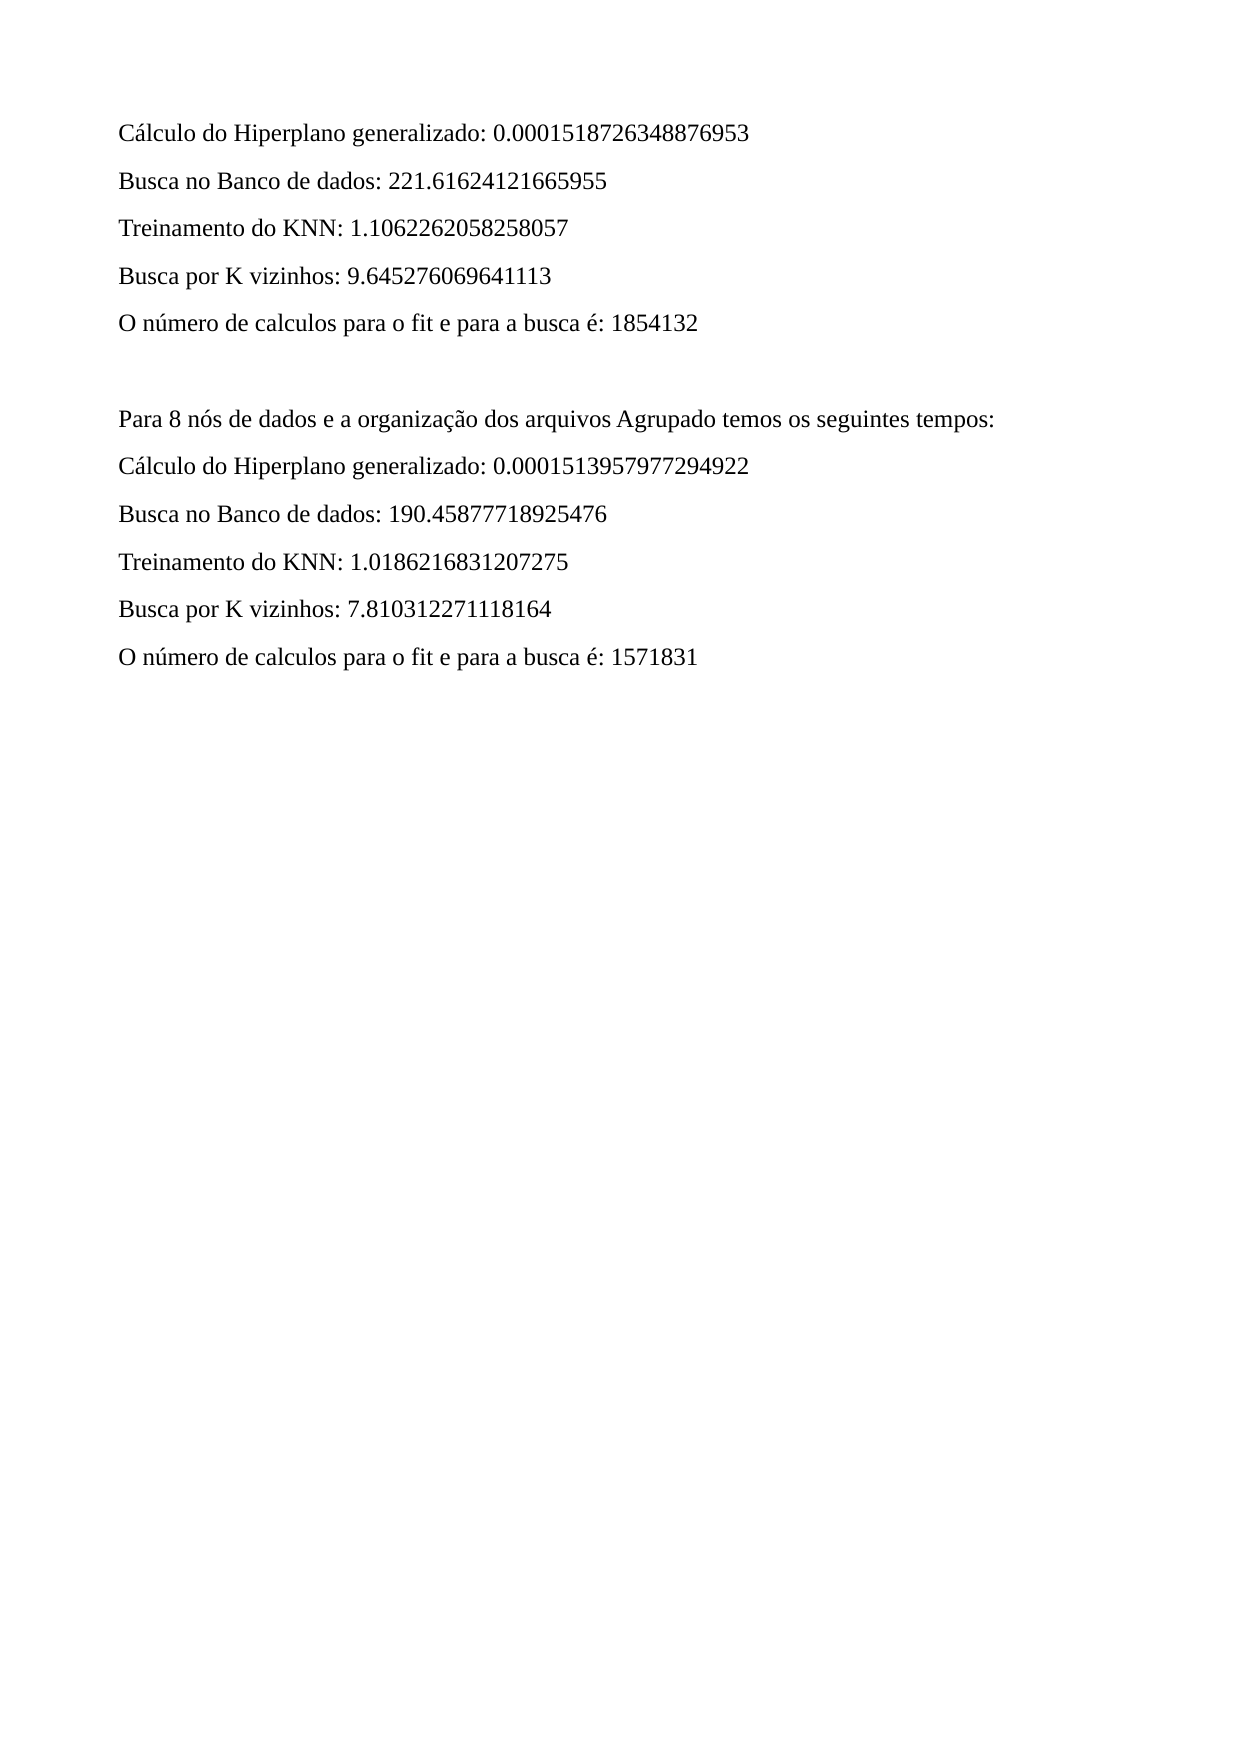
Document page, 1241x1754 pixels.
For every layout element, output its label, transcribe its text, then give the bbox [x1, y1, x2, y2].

text Busca no Banco de dados: 221.61624121665955 [118, 166, 1122, 194]
text Cálculo do Hiperplano generalizado: 0.0001518726348876953 [118, 118, 1122, 147]
text Busca no Banco de dados: 190.45877718925476 [118, 499, 1122, 528]
text Cálculo do Hiperplano generalizado: 0.0001513957977294922 [118, 451, 1122, 480]
text Busca por K vizinhos: 9.645276069641113 [118, 261, 1122, 290]
text O número de calculos para o fit e para a busca é: 1854132 [118, 308, 1122, 337]
text Treinamento do KNN: 1.1062262058258057 [118, 213, 1122, 242]
text Busca por K vizinhos: 7.810312271118164 [118, 594, 1122, 623]
text O número de calculos para o fit e para a busca é: 1571831 [118, 642, 1122, 671]
text Treinamento do KNN: 1.0186216831207275 [118, 547, 1122, 575]
text Para 8 nós de dados e a organização dos arquivos Agrupado temos os seguintes tempos: [118, 404, 1122, 432]
